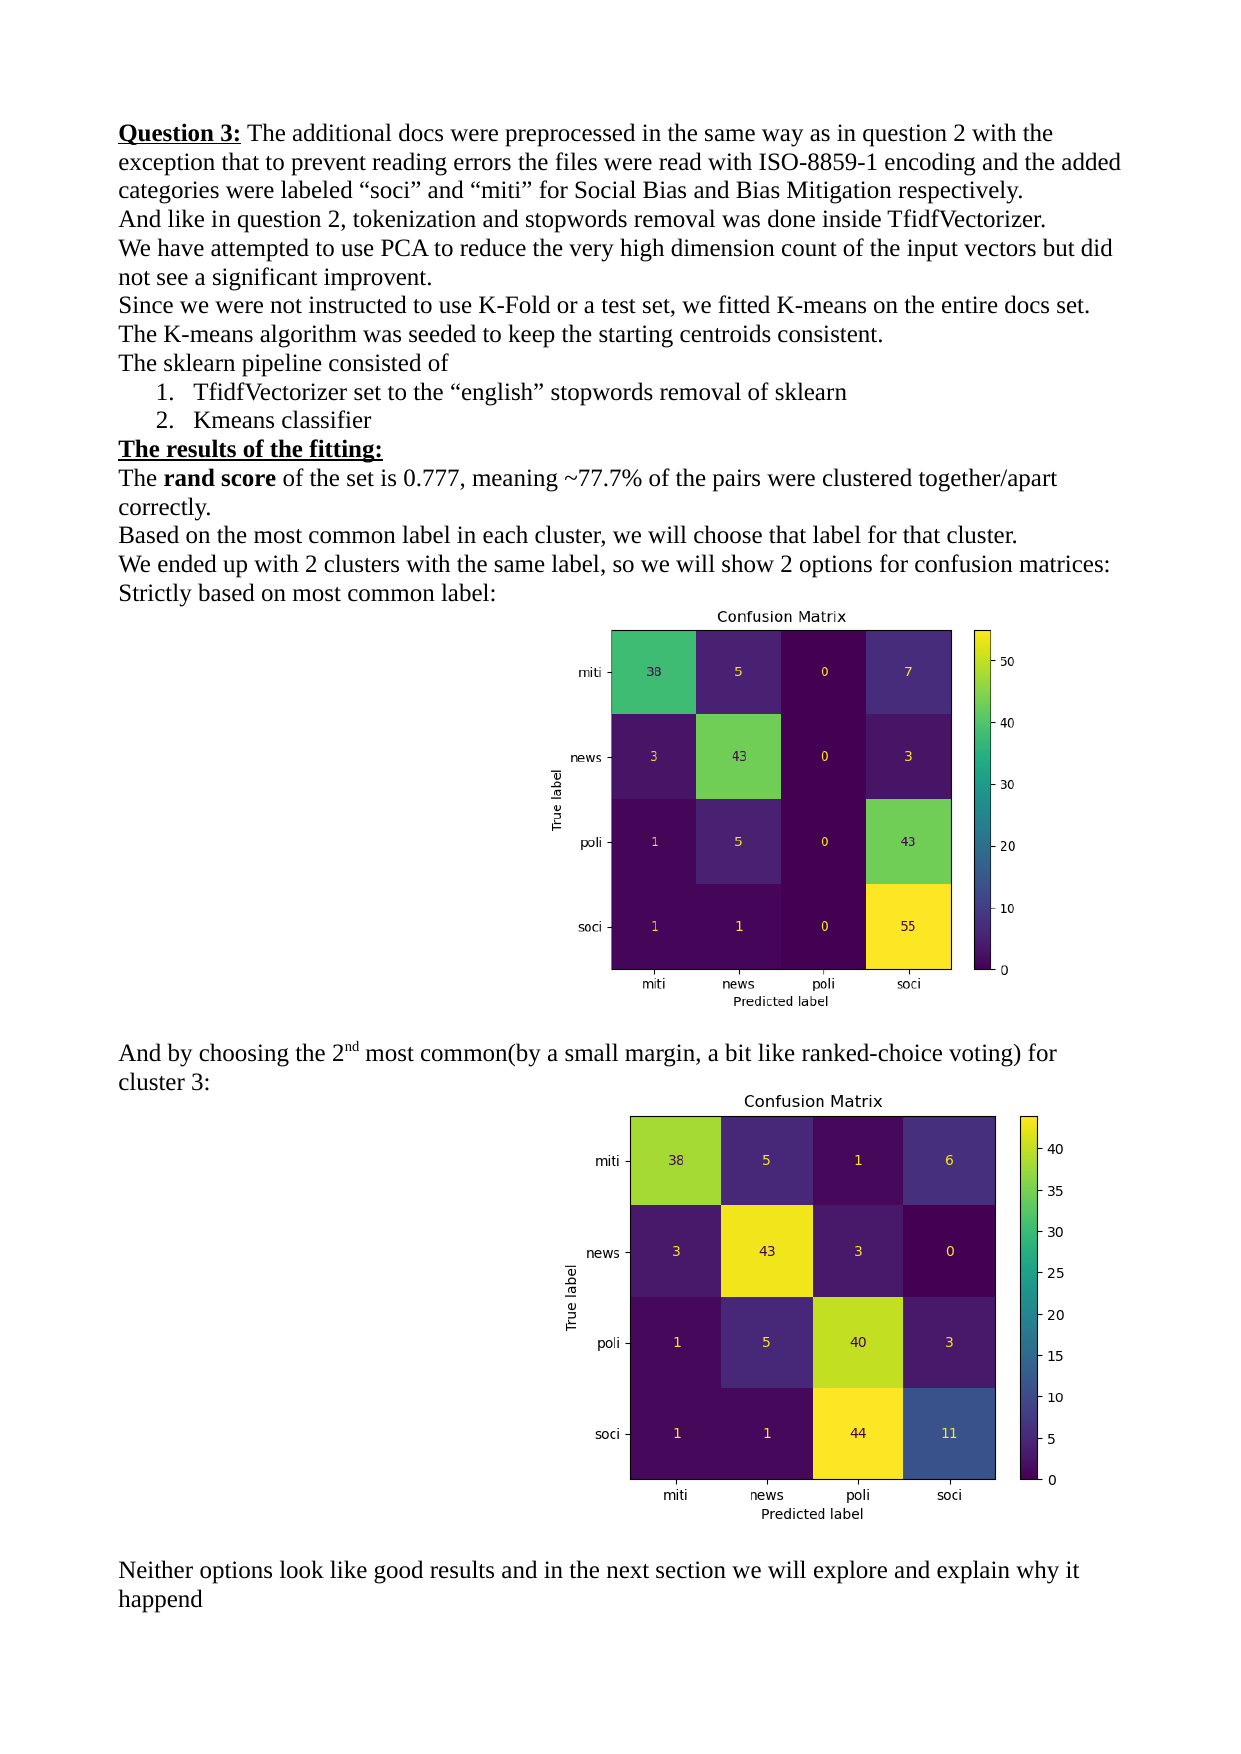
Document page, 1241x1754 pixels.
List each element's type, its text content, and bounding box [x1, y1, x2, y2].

text Based on the most common label in each cluster, we will choose that label for that cluster. [118, 521, 1122, 549]
text The results of the fitting: [118, 434, 1122, 463]
text Neither options look like good results and in the next section we will explore and explain why it happend [118, 1556, 1122, 1613]
text Question 3: The additional docs were preprocessed in the same way as in question 2 with the exception that to prevent reading errors the files were read with ISO-8859-1 encoding and the added categories were labeled “soci” and “miti” for Social Bias and Bias Mitigation respectively. [118, 118, 1122, 204]
text And by choosing the 2nd most common(by a small margin, a bit like ranked-choice voting) for cluster 3: [118, 1038, 1122, 1096]
text The rand score of the set is 0.777, meaning ~77.7% of the pairs were clustered together/apart correctly. [118, 463, 1122, 521]
picture [546, 1071, 1093, 1524]
list Kmeans classifier [156, 406, 1122, 434]
text And like in question 2, tokenization and stopwords removal was done inside TfidfVectorizer. [118, 204, 1122, 233]
list TfidfVectorizer set to the “english” stopwords removal of sklearn [156, 377, 1122, 406]
text We have attempted to use PCA to reduce the very high dimension count of the input vectors but did not see a significant improvent. [118, 233, 1122, 291]
text The K-means algorithm was seeded to keep the starting centroids consistent. [118, 319, 1122, 348]
text We ended up with 2 clusters with the same label, so we will show 2 options for confusion matrices: [118, 549, 1122, 578]
text Strictly based on most common label: [118, 578, 1122, 607]
text Since we were not instructed to use K-Fold or a test set, we fitted K-means on the entire docs set. [118, 291, 1122, 319]
picture [533, 591, 1024, 1011]
text The sklearn pipeline consisted of [118, 348, 1122, 377]
